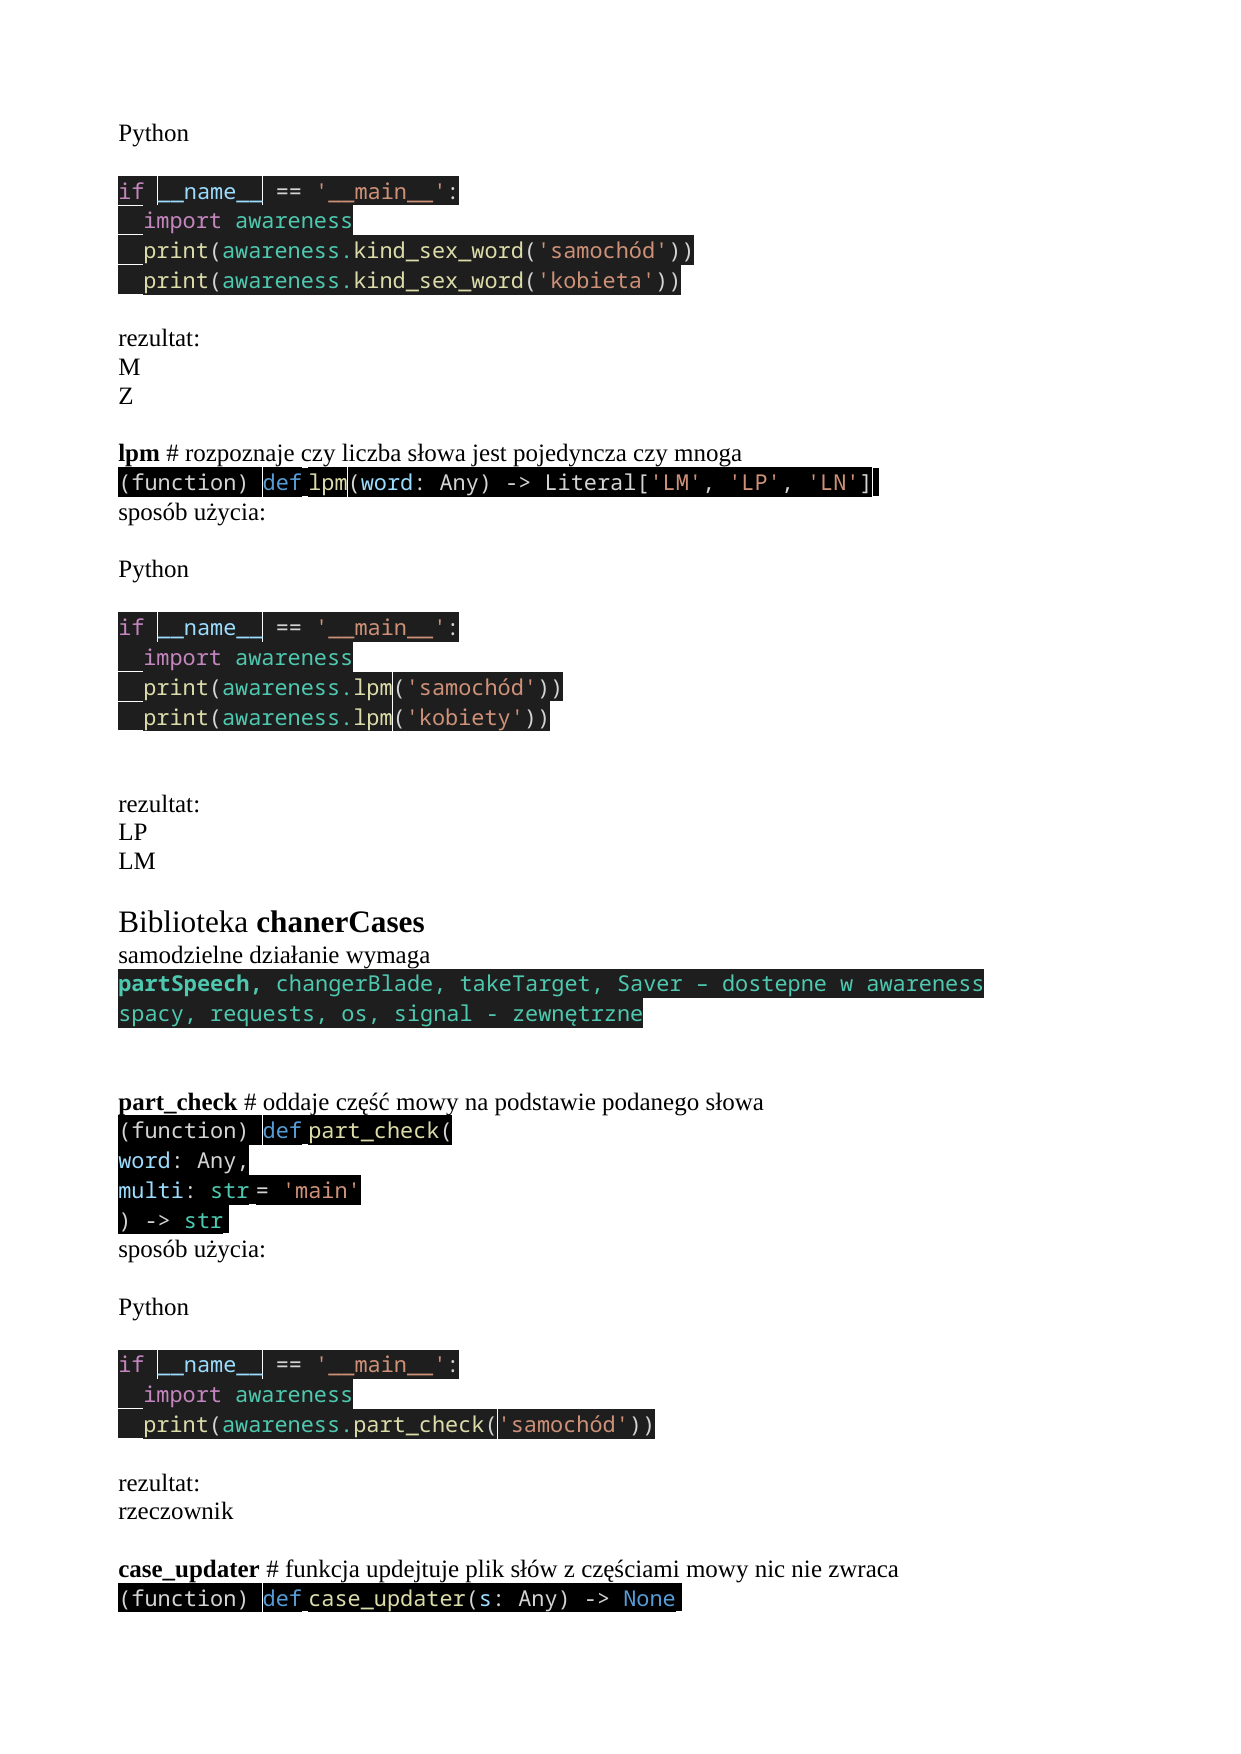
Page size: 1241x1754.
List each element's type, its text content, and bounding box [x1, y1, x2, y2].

text print(awareness.kind_sex_word('kobieta')) [118, 265, 1122, 295]
text spacy, requests, os, signal - zewnętrzne [118, 998, 1122, 1028]
text Python [118, 1292, 1122, 1321]
text Biblioteka chanerCases [118, 904, 1122, 940]
text partSpeech, changerBlade, takeTarget, Saver – dostepne w awareness [118, 968, 1122, 998]
text print(awareness.kind_sex_word('samochód')) [118, 235, 1122, 265]
text print(awareness.lpm('samochód')) [118, 672, 1122, 701]
text import awareness [118, 642, 1122, 672]
text rezultat: [118, 323, 1122, 352]
text import awareness [118, 1379, 1122, 1409]
text M [118, 352, 1122, 381]
text samodzielne działanie wymaga [118, 940, 1122, 968]
text part_check # oddaje część mowy na podstawie podanego słowa [118, 1087, 1122, 1115]
text import awareness [118, 205, 1122, 235]
text if __name__ == '__main__': [118, 612, 1122, 642]
text (function) def part_check( word: Any, multi: str = 'main' ) -> str [118, 1115, 1122, 1234]
text sposób użycia: [118, 497, 1122, 526]
text LP [118, 817, 1122, 846]
text rezultat: [118, 1468, 1122, 1496]
text rezultat: [118, 789, 1122, 817]
text rzeczownik [118, 1496, 1122, 1525]
text LM [118, 846, 1122, 875]
text Python [118, 118, 1122, 147]
text Z [118, 381, 1122, 410]
text case_updater # funkcja updejtuje plik słów z częściami mowy nic nie zwraca [118, 1554, 1122, 1583]
text (function) def case_updater(s: Any) -> None [118, 1583, 1122, 1612]
text if __name__ == '__main__': [118, 1349, 1122, 1379]
text sposób użycia: [118, 1234, 1122, 1263]
text (function) def lpm(word: Any) -> Literal['LM', 'LP', 'LN'] [118, 467, 1122, 497]
text print(awareness.part_check('samochód')) [118, 1409, 1122, 1439]
text if __name__ == '__main__': [118, 176, 1122, 205]
text lpm # rozpoznaje czy liczba słowa jest pojedyncza czy mnoga [118, 438, 1122, 467]
text Python [118, 554, 1122, 583]
text print(awareness.lpm('kobiety')) [118, 701, 1122, 731]
